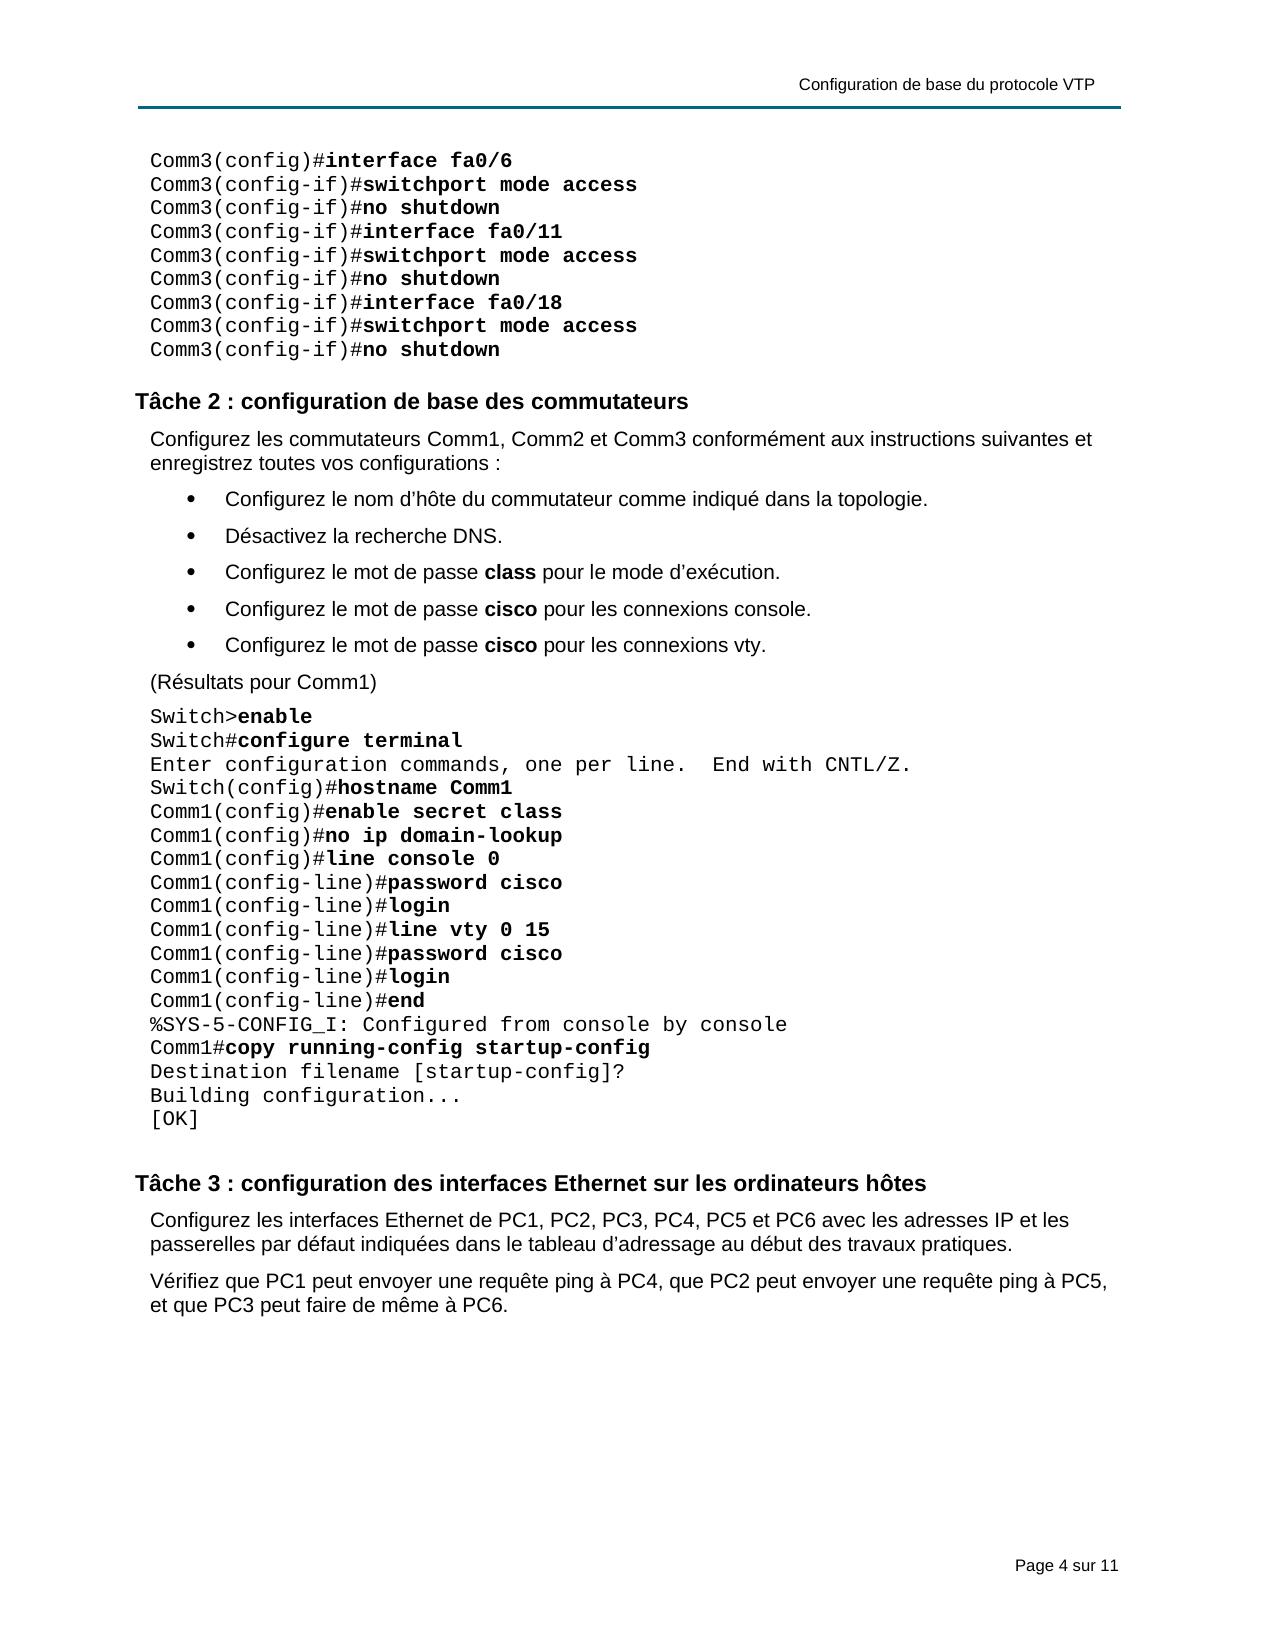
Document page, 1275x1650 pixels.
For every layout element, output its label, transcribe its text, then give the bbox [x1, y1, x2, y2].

text Vérifiez que PC1 peut envoyer une requête ping à PC4, que PC2 peut envoyer une requête ping à PC5, et que PC3 peut faire de même à PC6. [150, 1269, 1125, 1317]
text Comm3(config-if)#interface fa0/18 [150, 292, 1125, 316]
text Comm1(config)#no ip domain-lookup [150, 824, 1125, 848]
text Comm3(config-if)#no shutdown [150, 339, 1125, 363]
list Configurez le mot de passe cisco pour les connexions vty. [187, 633, 1125, 657]
list Désactivez la recherche DNS. [187, 524, 1125, 548]
text Comm1(config-line)#login [150, 896, 1125, 919]
text Building configuration... [150, 1085, 1125, 1108]
text Comm1(config-line)#line vty 0 15 [150, 919, 1125, 943]
text %SYS-5-CONFIG_I: Configured from console by console [150, 1014, 1125, 1037]
list Configurez le mot de passe class pour le mode d’exécution. [187, 560, 1125, 584]
text Comm3(config-if)#interface fa0/11 [150, 221, 1125, 244]
text Switch>enable [150, 706, 1125, 730]
text Comm1(config-line)#login [150, 966, 1125, 990]
text Comm3(config-if)#no shutdown [150, 268, 1125, 292]
text (Résultats pour Comm1) [150, 670, 1125, 694]
text Comm3(config-if)#switchport mode access [150, 174, 1125, 197]
text Enter configuration commands, one per line. End with CNTL/Z. [150, 754, 1125, 777]
text Comm1(config-line)#end [150, 990, 1125, 1014]
text Comm1(config-line)#password cisco [150, 872, 1125, 896]
text Tâche 3 : configuration des interfaces Ethernet sur les ordinateurs hôtes [135, 1169, 1125, 1196]
text Comm3(config-if)#switchport mode access [150, 316, 1125, 339]
text Comm1(config)#line console 0 [150, 848, 1125, 872]
text Configurez les commutateurs Comm1, Comm2 et Comm3 conformément aux instructions suivantes et enregistrez toutes vos configurations : [150, 427, 1125, 474]
text Comm1(config)#enable secret class [150, 801, 1125, 824]
text Comm3(config-if)#no shutdown [150, 197, 1125, 221]
text Configurez les interfaces Ethernet de PC1, PC2, PC3, PC4, PC5 et PC6 avec les adresses IP et les passerelles par défaut indiquées dans le tableau d’adressage au début des travaux pratiques. [150, 1208, 1125, 1256]
list Configurez le nom d’hôte du commutateur comme indiqué dans la topologie. [187, 487, 1125, 511]
text Switch(config)#hostname Comm1 [150, 777, 1125, 801]
text Comm3(config)#interface fa0/6 [150, 150, 1125, 174]
text Comm1#copy running-config startup-config [150, 1037, 1125, 1061]
text [OK] [150, 1108, 1125, 1132]
list Configurez le mot de passe cisco pour les connexions console. [187, 597, 1125, 621]
text Destination filename [startup-config]? [150, 1061, 1125, 1085]
text Switch#configure terminal [150, 730, 1125, 754]
text Comm1(config-line)#password cisco [150, 943, 1125, 966]
text Tâche 2 : configuration de base des commutateurs [135, 388, 1125, 414]
text Comm3(config-if)#switchport mode access [150, 244, 1125, 268]
